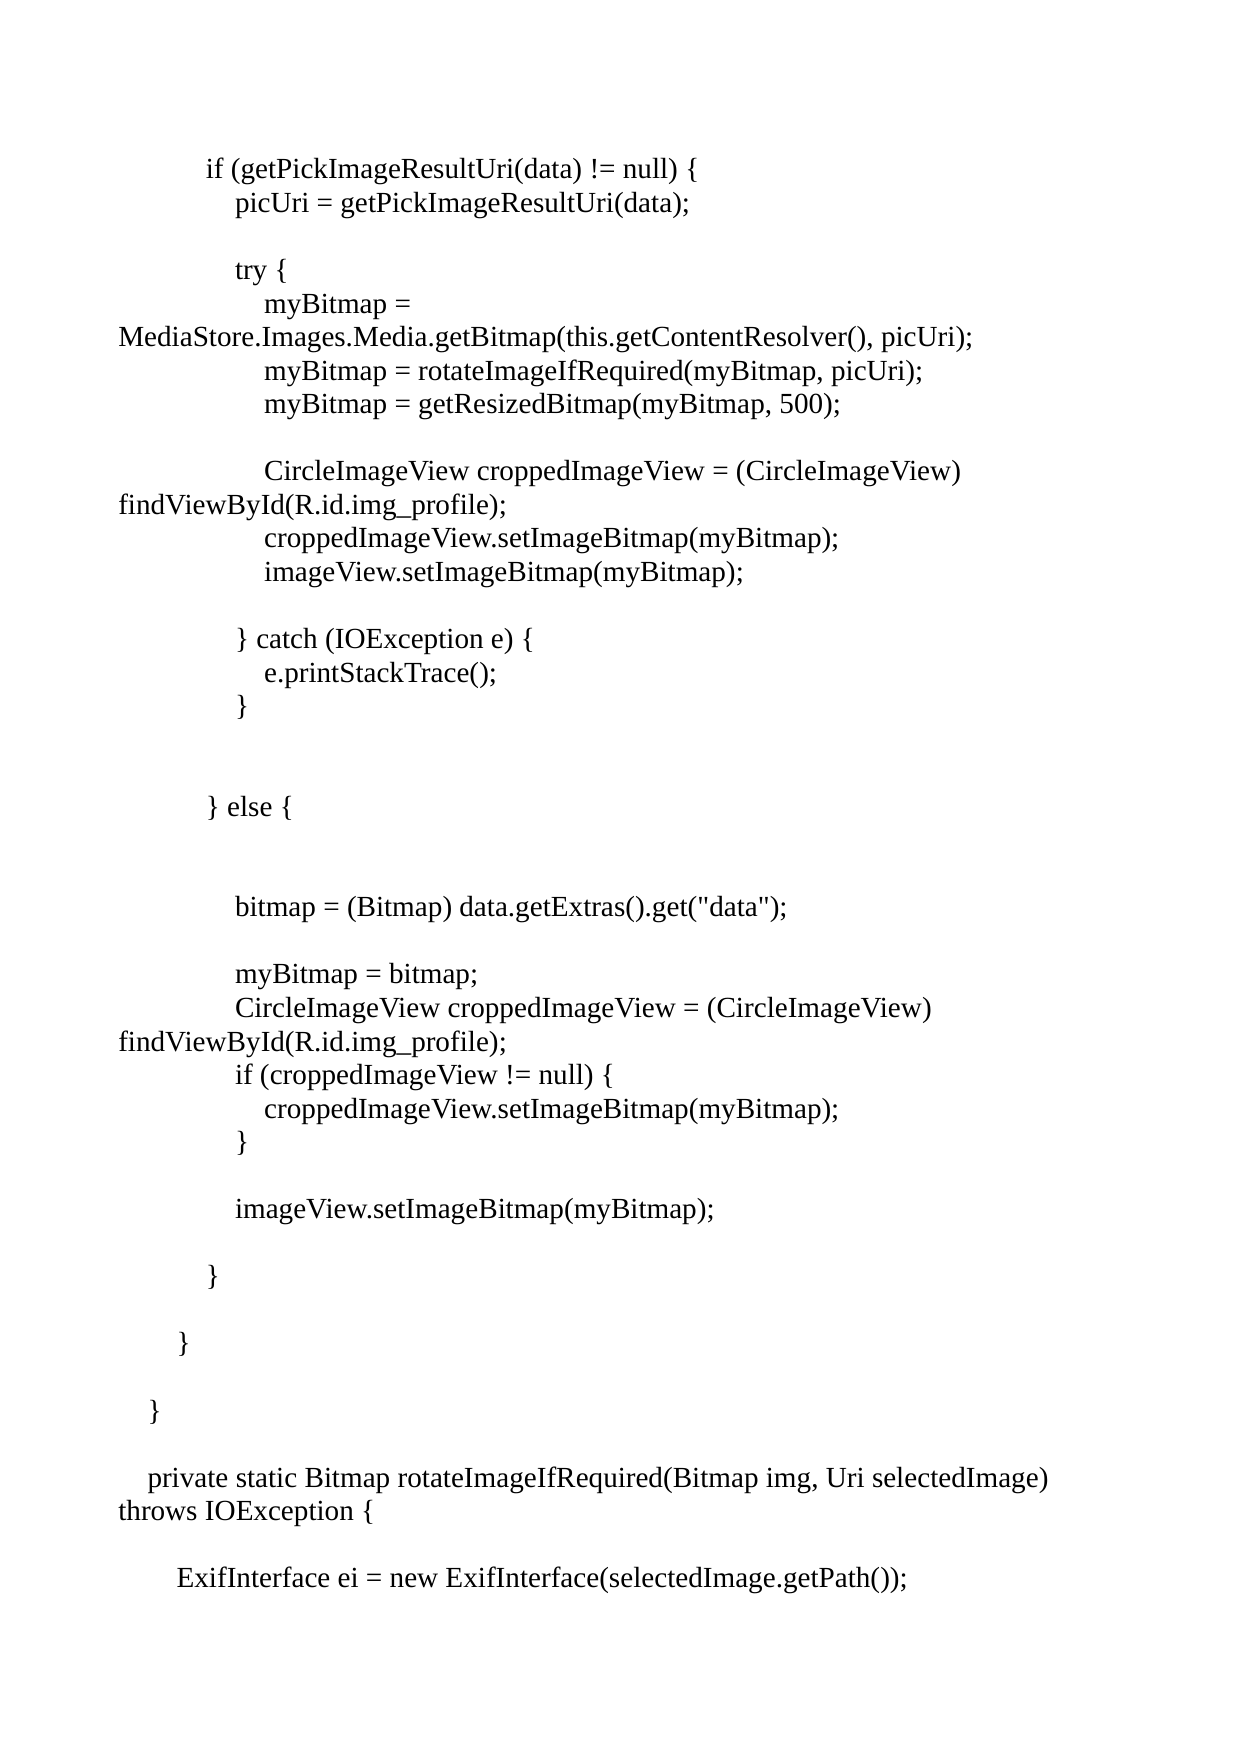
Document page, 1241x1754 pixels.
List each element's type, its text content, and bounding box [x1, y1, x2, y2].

text if (getPickImageResultUri(data) != null) { [118, 152, 1122, 185]
text myBitmap = bitmap; [118, 957, 1122, 990]
text croppedImageView.setImageBitmap(myBitmap); [118, 1091, 1122, 1124]
text } [118, 1326, 1122, 1359]
text ExifInterface ei = new ExifInterface(selectedImage.getPath()); [118, 1560, 1122, 1594]
text picUri = getPickImageResultUri(data); [118, 185, 1122, 219]
text } [118, 1258, 1122, 1292]
text myBitmap = rotateImageIfRequired(myBitmap, picUri); [118, 353, 1122, 386]
text } [118, 688, 1122, 722]
text } [118, 1124, 1122, 1158]
text CircleImageView croppedImageView = (CircleImageView) findViewById(R.id.img_profile); [118, 453, 1122, 521]
text bitmap = (Bitmap) data.getExtras().get("data"); [118, 889, 1122, 923]
text if (croppedImageView != null) { [118, 1057, 1122, 1091]
text croppedImageView.setImageBitmap(myBitmap); [118, 521, 1122, 554]
text } else { [118, 789, 1122, 822]
text } [118, 1393, 1122, 1426]
text imageView.setImageBitmap(myBitmap); [118, 554, 1122, 588]
text } catch (IOException e) { [118, 621, 1122, 655]
text e.printStackTrace(); [118, 655, 1122, 688]
text imageView.setImageBitmap(myBitmap); [118, 1191, 1122, 1225]
text myBitmap = MediaStore.Images.Media.getBitmap(this.getContentResolver(), picUri); [118, 286, 1122, 353]
text myBitmap = getResizedBitmap(myBitmap, 500); [118, 386, 1122, 420]
text private static Bitmap rotateImageIfRequired(Bitmap img, Uri selectedImage) throws IOException { [118, 1460, 1122, 1527]
text try { [118, 252, 1122, 286]
text CircleImageView croppedImageView = (CircleImageView) findViewById(R.id.img_profile); [118, 990, 1122, 1057]
